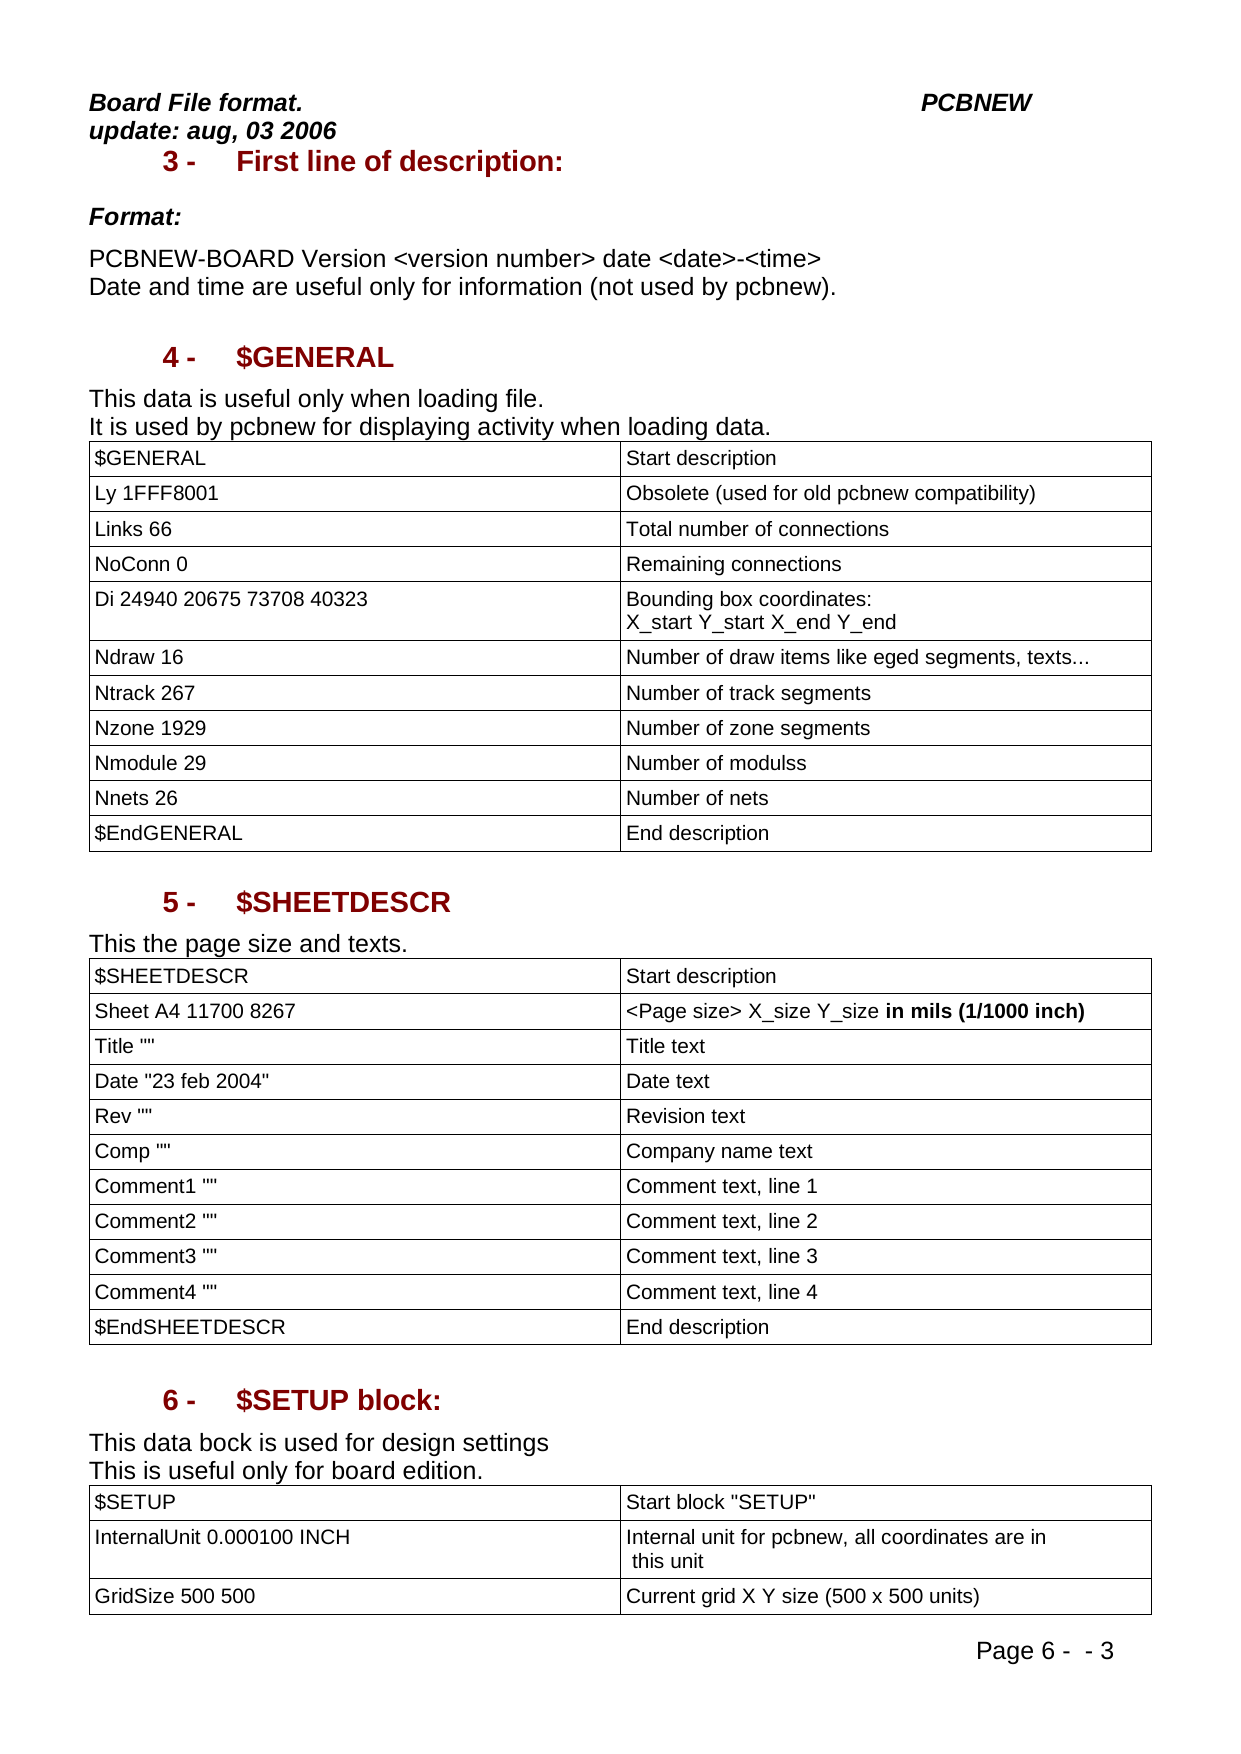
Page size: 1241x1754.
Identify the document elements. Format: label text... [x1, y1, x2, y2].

table_cell Comment text, line 2 [621, 1205, 1151, 1239]
table_cell Ntrack 267 [90, 676, 620, 710]
table_cell NoConn 0 [90, 547, 620, 581]
table_header $SHEETDESCR [90, 959, 620, 993]
text This is useful only for board edition. [88, 1457, 1152, 1485]
subtitle $SHEETDESCR [88, 886, 1152, 918]
table_cell Comment1 "" [90, 1170, 620, 1204]
table_cell Company name text [621, 1135, 1151, 1169]
table_cell Nnets 26 [90, 781, 620, 815]
text PCBNEW-BOARD Version <version number> date <date>-<time> [88, 245, 1152, 273]
table_header Start description [621, 442, 1151, 476]
table_header $GENERAL [90, 442, 620, 476]
table_cell Total number of connections [621, 512, 1151, 546]
subtitle $GENERAL [88, 341, 1152, 373]
table_cell Date text [621, 1065, 1151, 1099]
table_cell Bounding box coordinates: X_start Y_start X_end Y_end [621, 582, 1151, 640]
text This data bock is used for design settings [88, 1429, 1152, 1457]
table_cell Comment text, line 3 [621, 1240, 1151, 1274]
table_cell InternalUnit 0.000100 INCH [90, 1521, 620, 1578]
table_cell Obsolete (used for old pcbnew compatibility) [621, 477, 1151, 511]
table_cell Comment2 "" [90, 1205, 620, 1239]
table_cell Current grid X Y size (500 x 500 units) [621, 1579, 1151, 1614]
table_cell <Page size> X_size Y_size in mils (1/1000 inch) [621, 994, 1151, 1029]
table_cell Title text [621, 1030, 1151, 1064]
table_cell Comment3 "" [90, 1240, 620, 1274]
table_header Start block "SETUP" [621, 1486, 1151, 1520]
table_cell Number of track segments [621, 676, 1151, 710]
table_cell Internal unit for pcbnew, all coordinates are in this unit [621, 1521, 1151, 1578]
table_cell Comp "" [90, 1135, 620, 1169]
table_header $SETUP [90, 1486, 620, 1520]
text Format: [88, 203, 1152, 231]
table_cell Comment text, line 4 [621, 1275, 1151, 1309]
table_cell Title "" [90, 1030, 620, 1064]
table_cell Sheet A4 11700 8267 [90, 994, 620, 1029]
table_cell Date "23 feb 2004" [90, 1065, 620, 1099]
table_cell End description [621, 1310, 1151, 1344]
table_cell Revision text [621, 1100, 1151, 1134]
table_cell Number of nets [621, 781, 1151, 815]
table_cell Number of draw items like eged segments, texts... [621, 641, 1151, 675]
table_header Start description [621, 959, 1151, 993]
text Date and time are useful only for information (not used by pcbnew). [88, 273, 1152, 301]
text This data is useful only when loading file. [88, 385, 1152, 413]
table_cell Rev "" [90, 1100, 620, 1134]
subtitle $SETUP block: [88, 1384, 1152, 1417]
text It is used by pcbnew for displaying activity when loading data. [88, 413, 1152, 441]
table_cell Comment text, line 1 [621, 1170, 1151, 1204]
table_cell Ly 1FFF8001 [90, 477, 620, 511]
table_cell Remaining connections [621, 547, 1151, 581]
table_cell GridSize 500 500 [90, 1579, 620, 1614]
table_cell Comment4 "" [90, 1275, 620, 1309]
table_cell End description [621, 816, 1151, 851]
table_cell Ndraw 16 [90, 641, 620, 675]
table_cell $EndSHEETDESCR [90, 1310, 620, 1344]
table_cell Nmodule 29 [90, 746, 620, 780]
table_cell $EndGENERAL [90, 816, 620, 851]
table_cell Number of modulss [621, 746, 1151, 780]
table_cell Nzone 1929 [90, 711, 620, 745]
table_cell Number of zone segments [621, 711, 1151, 745]
subtitle First line of description: [88, 144, 1152, 177]
table_cell Di 24940 20675 73708 40323 [90, 582, 620, 640]
text This the page size and texts. [88, 930, 1152, 958]
table_cell Links 66 [90, 512, 620, 546]
